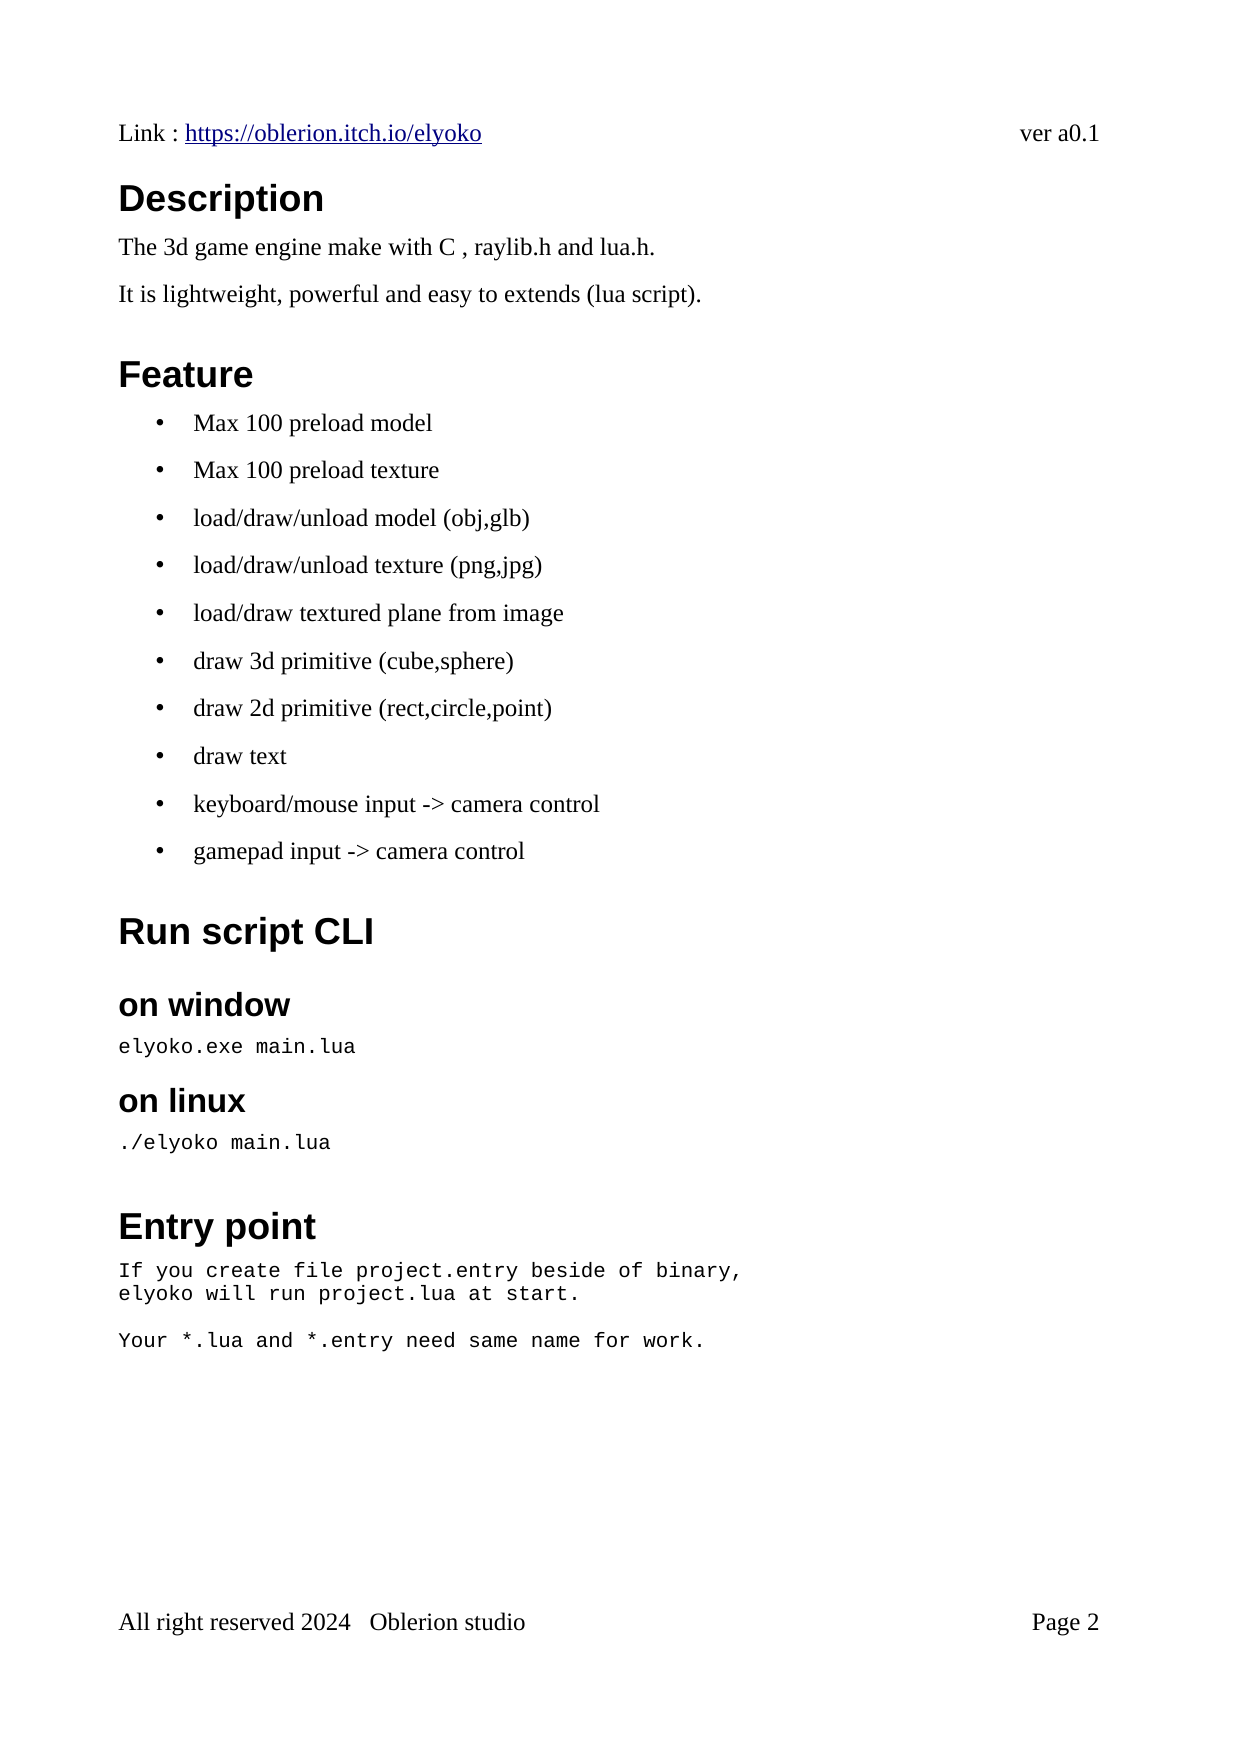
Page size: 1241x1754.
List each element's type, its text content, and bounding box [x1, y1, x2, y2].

text Your *.lua and *.entry need same name for work. [118, 1331, 1122, 1354]
list keyboard/mouse input -> camera control [156, 789, 1122, 817]
text ./elyoko main.lua [118, 1132, 1122, 1155]
subtitle Entry point [118, 1204, 1122, 1247]
subtitle on linux [118, 1081, 1122, 1119]
text If you create file project.entry beside of binary, elyoko will run project.lua at start. [118, 1259, 1122, 1307]
list Max 100 preload model [156, 408, 1122, 437]
list load/draw/unload model (obj,glb) [156, 503, 1122, 532]
list draw 3d primitive (cube,sphere) [156, 646, 1122, 674]
list Max 100 preload texture [156, 455, 1122, 484]
text The 3d game engine make with C , raylib.h and lua.h. [118, 232, 1122, 261]
subtitle on window [118, 985, 1122, 1024]
text elyoko.exe main.lua [118, 1036, 1122, 1060]
subtitle Run script CLI [118, 909, 1122, 952]
list load/draw textured plane from image [156, 598, 1122, 627]
list load/draw/unload texture (png,jpg) [156, 551, 1122, 579]
text It is lightweight, powerful and easy to extends (lua script). [118, 279, 1122, 308]
subtitle Feature [118, 352, 1122, 395]
list draw text [156, 741, 1122, 770]
subtitle Description [118, 176, 1122, 219]
list draw 2d primitive (rect,circle,point) [156, 693, 1122, 722]
list gamepad input -> camera control [156, 836, 1122, 865]
